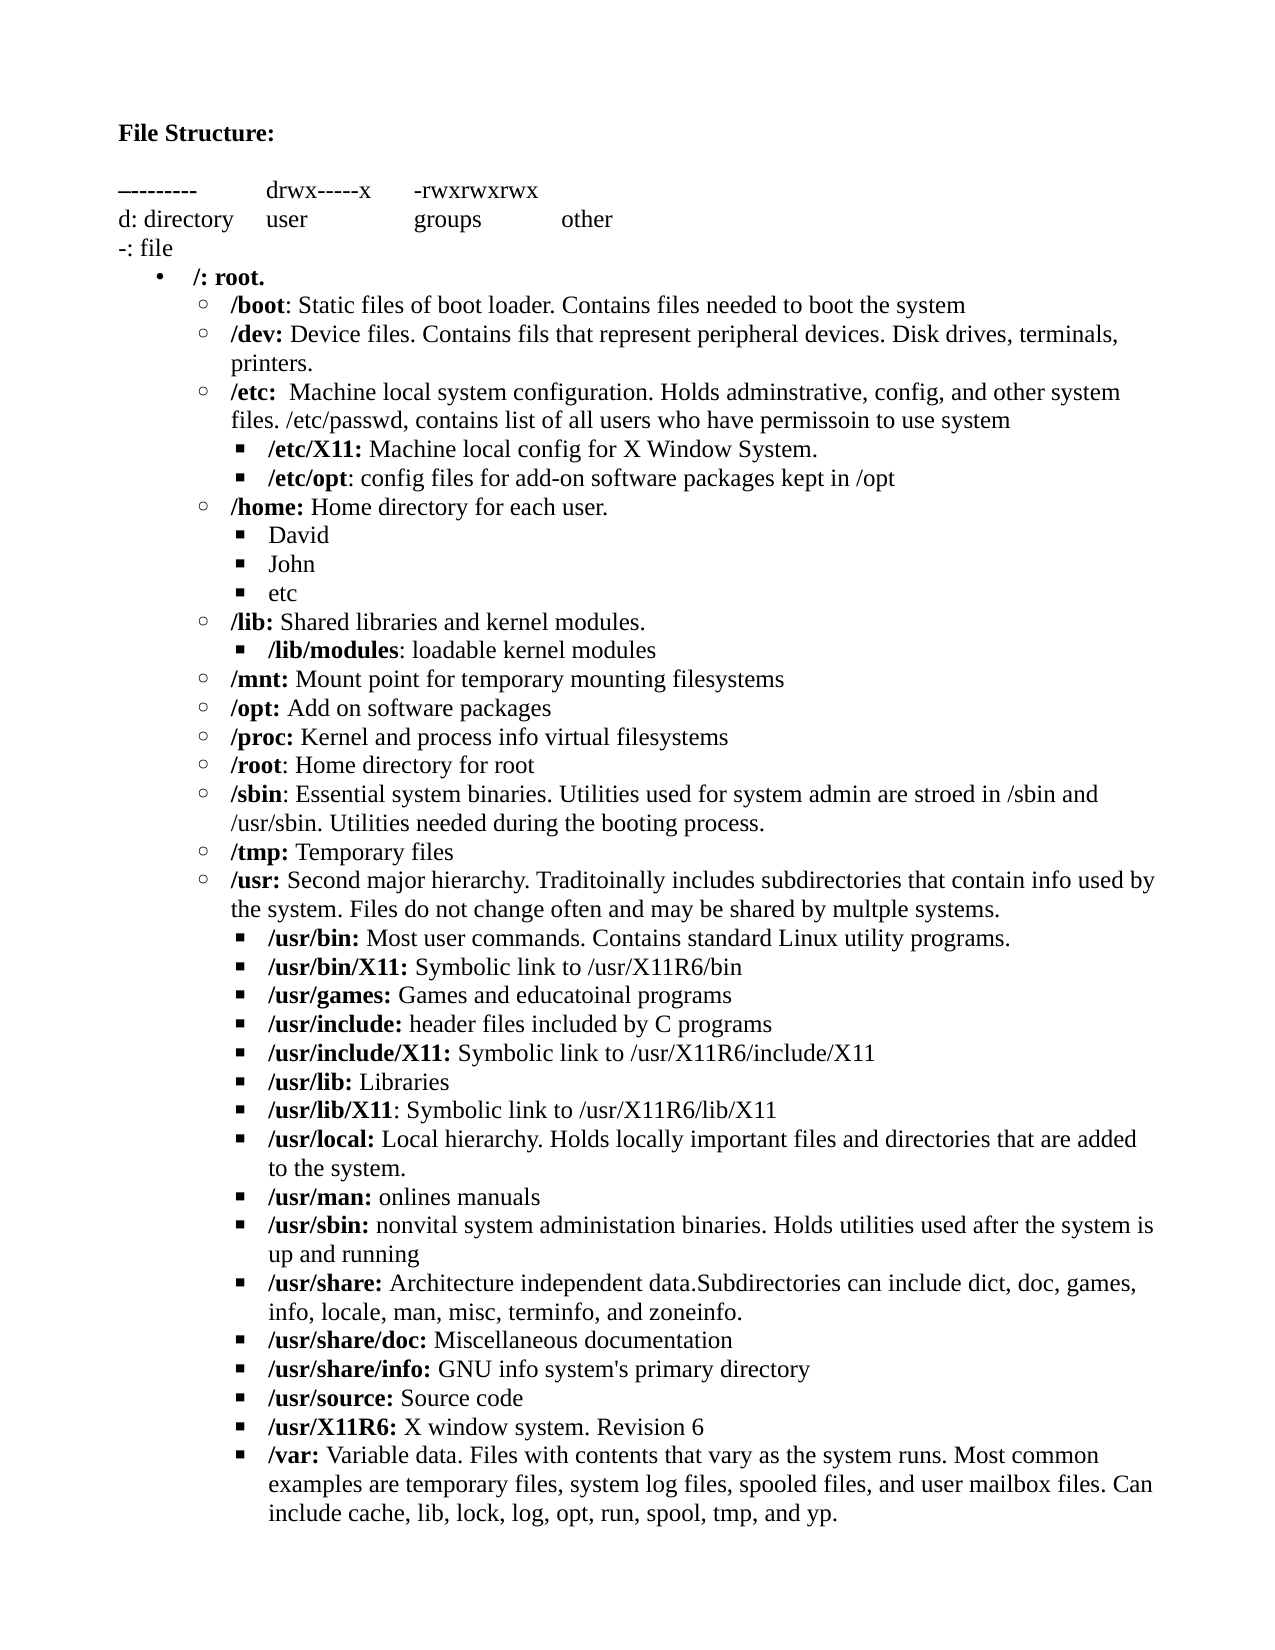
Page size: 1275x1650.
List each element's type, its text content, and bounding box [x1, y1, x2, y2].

list /usr/local: Local hierarchy. Holds locally important files and directories that are added to the system. [231, 1124, 1157, 1182]
list /usr/share: Architecture independent data.Subdirectories can include dict, doc, games, info, locale, man, misc, terminfo, and zoneinfo. [231, 1268, 1157, 1326]
text –-------- drwx-----x -rwxrwxrwx [118, 176, 1157, 204]
list /etc/X11: Machine local config for X Window System. [231, 434, 1157, 463]
list /home: Home directory for each user. [193, 492, 1157, 521]
list /usr/lib: Libraries [231, 1067, 1157, 1096]
list /opt: Add on software packages [193, 693, 1157, 722]
list David [231, 521, 1157, 549]
list etc [231, 578, 1157, 607]
list /proc: Kernel and process info virtual filesystems [193, 722, 1157, 751]
list /usr/include/X11: Symbolic link to /usr/X11R6/include/X11 [231, 1038, 1157, 1067]
list /usr/bin: Most user commands. Contains standard Linux utility programs. [231, 923, 1157, 952]
list /: root. [156, 262, 1157, 291]
list /lib/modules: loadable kernel modules [231, 636, 1157, 664]
list /usr/share/doc: Miscellaneous documentation [231, 1326, 1157, 1354]
list /mnt: Mount point for temporary mounting filesystems [193, 664, 1157, 693]
list /usr/X11R6: X window system. Revision 6 [231, 1412, 1157, 1441]
list /dev: Device files. Contains fils that represent peripheral devices. Disk drives, terminals, printers. [193, 319, 1157, 377]
list John [231, 549, 1157, 578]
list /usr/sbin: nonvital system administation binaries. Holds utilities used after the system is up and running [231, 1211, 1157, 1268]
list /usr/man: onlines manuals [231, 1182, 1157, 1211]
list /lib: Shared libraries and kernel modules. [193, 607, 1157, 636]
list /etc: Machine local system configuration. Holds adminstrative, config, and other system files. /etc/passwd, contains list of all users who have permissoin to use system [193, 377, 1157, 434]
list /usr/games: Games and educatoinal programs [231, 981, 1157, 1009]
list /usr/bin/X11: Symbolic link to /usr/X11R6/bin [231, 952, 1157, 981]
list /tmp: Temporary files [193, 837, 1157, 866]
list /usr/include: header files included by C programs [231, 1009, 1157, 1038]
list /var: Variable data. Files with contents that vary as the system runs. Most common examples are temporary files, system log files, spooled files, and user mailbox files. Can include cache, lib, lock, log, opt, run, spool, tmp, and yp. [231, 1441, 1157, 1527]
list /sbin: Essential system binaries. Utilities used for system admin are stroed in /sbin and /usr/sbin. Utilities needed during the booting process. [193, 779, 1157, 837]
list /boot: Static files of boot loader. Contains files needed to boot the system [193, 291, 1157, 319]
text File Structure: [118, 118, 1157, 147]
list /usr/share/info: GNU info system's primary directory [231, 1354, 1157, 1383]
list /usr/lib/X11: Symbolic link to /usr/X11R6/lib/X11 [231, 1096, 1157, 1124]
list /usr: Second major hierarchy. Traditoinally includes subdirectories that contain info used by the system. Files do not change often and may be shared by multple systems. [193, 866, 1157, 923]
list /root: Home directory for root [193, 751, 1157, 779]
list /etc/opt: config files for add-on software packages kept in /opt [231, 463, 1157, 492]
text d: directory user groups other [118, 204, 1157, 233]
text -: file [118, 233, 1157, 262]
list /usr/source: Source code [231, 1383, 1157, 1412]
